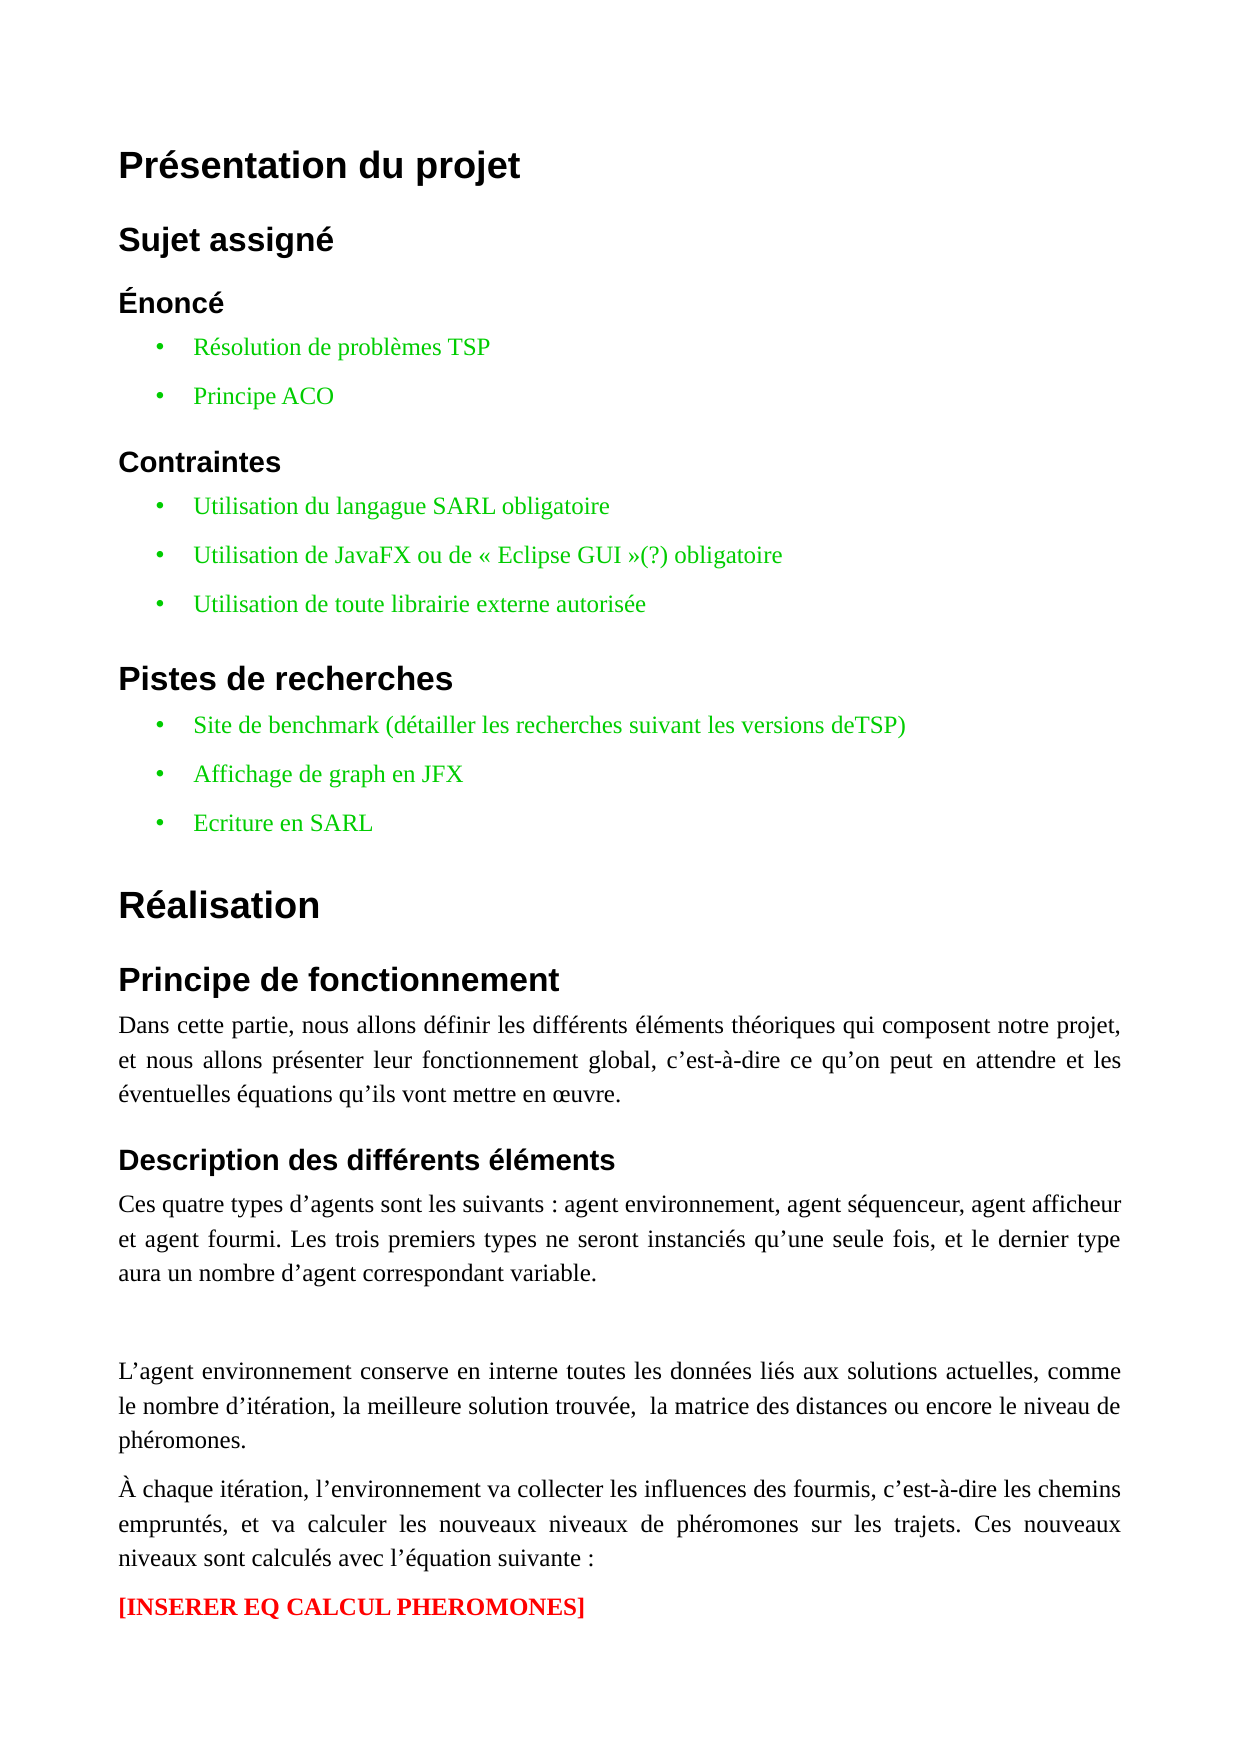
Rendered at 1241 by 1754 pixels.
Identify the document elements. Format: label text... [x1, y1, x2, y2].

text L’agent environnement conserve en interne toutes les données liés aux solutions actuelles, comme le nombre d’itération, la meilleure solution trouvée, la matrice des distances ou encore le niveau de phéromones. [118, 1356, 1122, 1454]
text Dans cette partie, nous allons définir les différents éléments théoriques qui composent notre projet, et nous allons présenter leur fonctionnement global, c’est-à-dire ce qu’on peut en attendre et les éventuelles équations qu’ils vont mettre en œuvre. [118, 1011, 1122, 1108]
subtitle Réalisation [118, 882, 1122, 926]
list Utilisation de JavaFX ou de « Eclipse GUI »(?) obligatoire [156, 540, 1122, 569]
list Affichage de graph en JFX [156, 759, 1122, 788]
subtitle Pistes de recherches [118, 659, 1122, 698]
subtitle Énoncé [118, 286, 1122, 319]
subtitle Présentation du projet [118, 143, 1122, 187]
list Ecriture en SARL [156, 808, 1122, 837]
subtitle Principe de fonctionnement [118, 959, 1122, 998]
list Utilisation de toute librairie externe autorisée [156, 589, 1122, 618]
subtitle Description des différents éléments [118, 1143, 1122, 1177]
text Ces quatre types d’agents sont les suivants : agent environnement, agent séquenceur, agent afficheur et agent fourmi. Les trois premiers types ne seront instanciés qu’une seule fois, et le dernier type aura un nombre d’agent correspondant variable. [118, 1189, 1122, 1287]
text À chaque itération, l’environnement va collecter les influences des fourmis, c’est-à-dire les chemins empruntés, et va calculer les nouveaux niveaux de phéromones sur les trajets. Ces nouveaux niveaux sont calculés avec l’équation suivante : [118, 1474, 1122, 1572]
list Utilisation du langague SARL obligatoire [156, 491, 1122, 520]
subtitle Sujet assigné [118, 220, 1122, 259]
subtitle Contraintes [118, 445, 1122, 478]
list Principe ACO [156, 381, 1122, 410]
list Résolution de problèmes TSP [156, 332, 1122, 361]
text [INSERER EQ CALCUL PHEROMONES] [118, 1592, 1122, 1621]
list Site de benchmark (détailler les recherches suivant les versions deTSP) [156, 710, 1122, 739]
